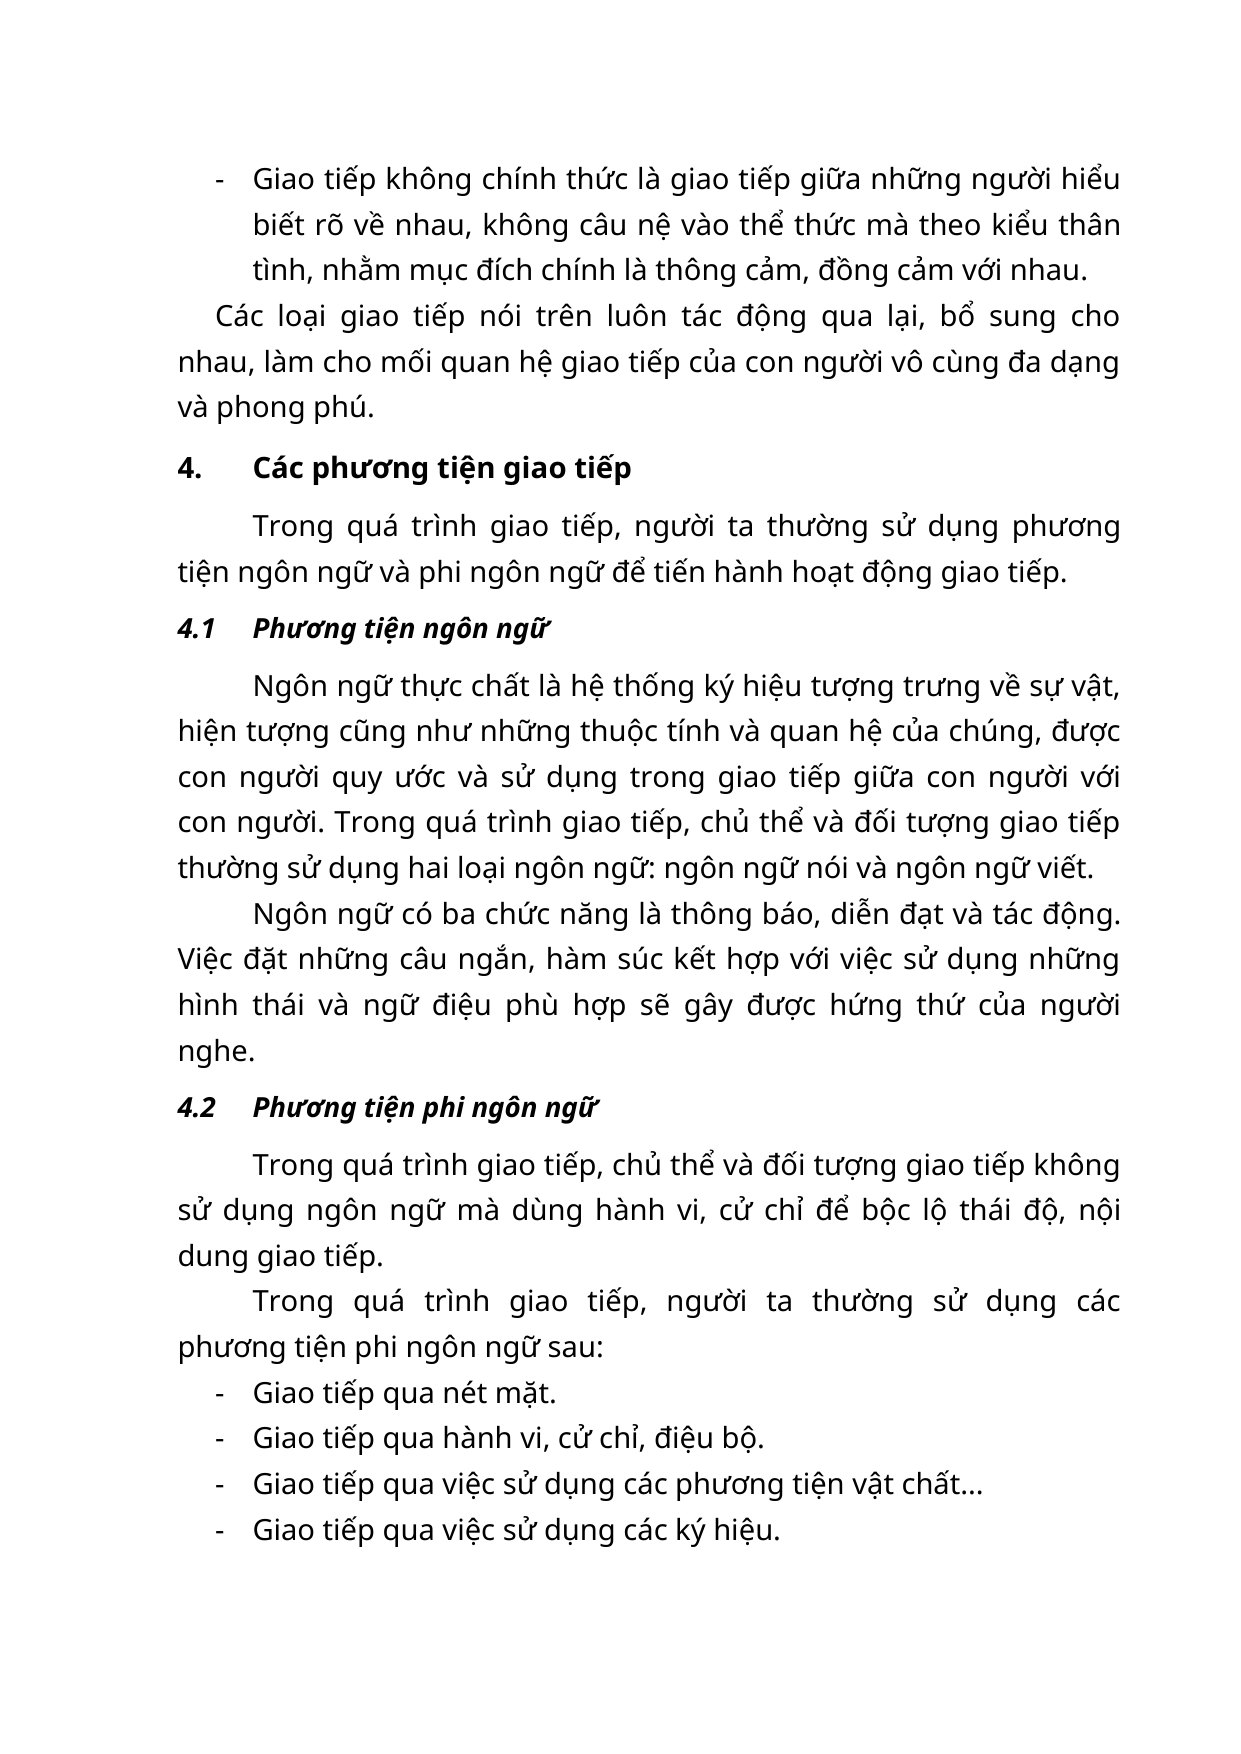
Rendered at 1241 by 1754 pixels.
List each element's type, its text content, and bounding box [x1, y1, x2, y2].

text Trong quá trình giao tiếp, chủ thể và đối tượng giao tiếp không sử dụng ngôn ngữ mà dùng hành vi, cử chỉ để bộc lộ thái độ, nội dung giao tiếp. [177, 1144, 1122, 1275]
subtitle Phương tiện phi ngôn ngữ [177, 1088, 1122, 1126]
list Giao tiếp qua việc sử dụng các ký hiệu. [215, 1509, 1122, 1548]
text Ngôn ngữ có ba chức năng là thông báo, diễn đạt và tác động. Việc đặt những câu ngắn, hàm súc kết hợp với việc sử dụng những hình thái và ngữ điệu phù hợp sẽ gây được hứng thứ của người nghe. [177, 893, 1122, 1069]
list Giao tiếp qua nét mặt. [215, 1372, 1122, 1412]
text Trong quá trình giao tiếp, người ta thường sử dụng các phương tiện phi ngôn ngữ sau: [177, 1281, 1122, 1366]
subtitle Phương tiện ngôn ngữ [177, 609, 1122, 647]
text Trong quá trình giao tiếp, người ta thường sử dụng phương tiện ngôn ngữ và phi ngôn ngữ để tiến hành hoạt động giao tiếp. [177, 505, 1122, 591]
list Giao tiếp không chính thức là giao tiếp giữa những người hiểu biết rõ về nhau, không câu nệ vào thể thức mà theo kiểu thân tình, nhằm mục đích chính là thông cảm, đồng cảm với nhau. [215, 158, 1122, 289]
list Giao tiếp qua việc sử dụng các phương tiện vật chất... [215, 1463, 1122, 1503]
text Các loại giao tiếp nói trên luôn tác động qua lại, bổ sung cho nhau, làm cho mối quan hệ giao tiếp của con người vô cùng đa dạng và phong phú. [177, 295, 1122, 426]
subtitle Các phương tiện giao tiếp [177, 447, 1122, 487]
list Giao tiếp qua hành vi, cử chỉ, điệu bộ. [215, 1417, 1122, 1457]
text Ngôn ngữ thực chất là hệ thống ký hiệu tượng trưng về sự vật, hiện tượng cũng như những thuộc tính và quan hệ của chúng, được con người quy ước và sử dụng trong giao tiếp giữa con người với con người. Trong quá trình giao tiếp, chủ thể và đối tượng giao tiếp thường sử dụng hai loại ngôn ngữ: ngôn ngữ nói và ngôn ngữ viết. [177, 665, 1122, 887]
